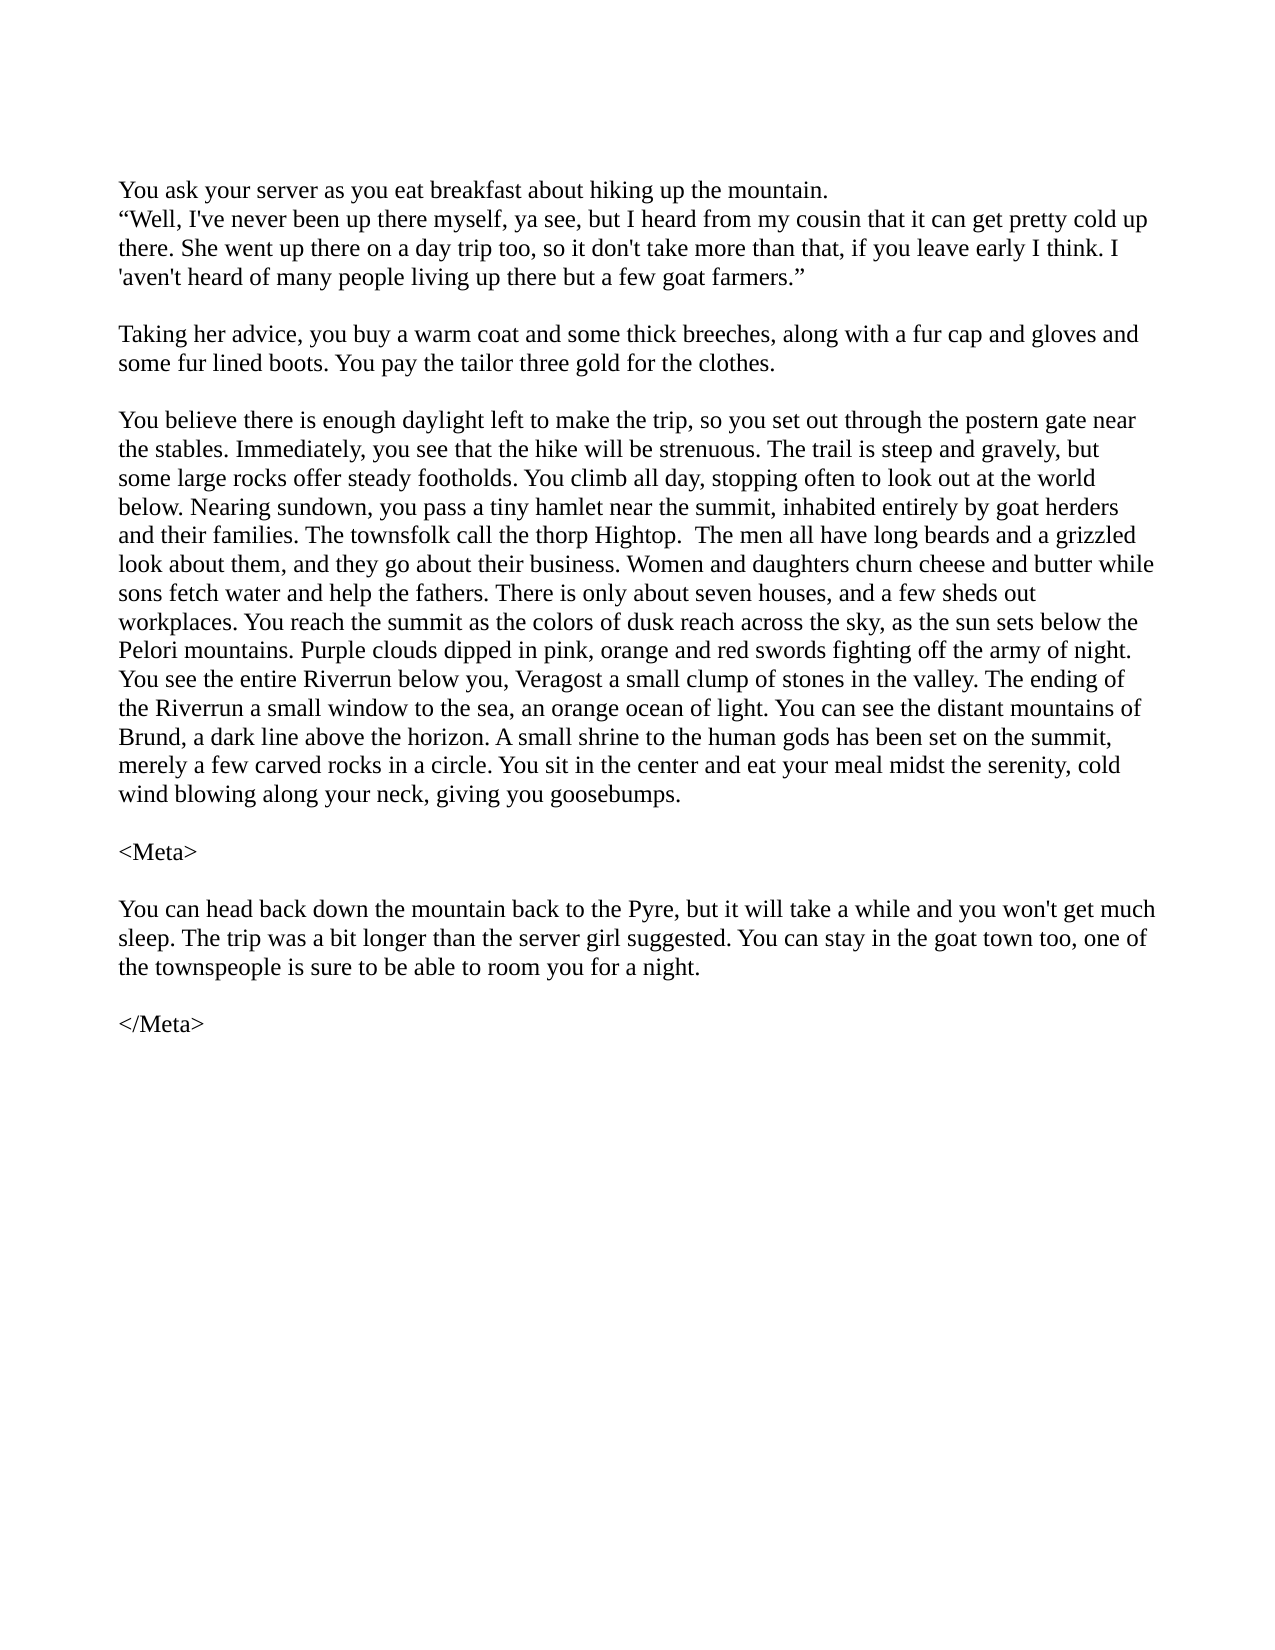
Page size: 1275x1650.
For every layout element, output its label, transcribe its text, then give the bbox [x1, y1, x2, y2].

text “Well, I've never been up there myself, ya see, but I heard from my cousin that it can get pretty cold up there. She went up there on a day trip too, so it don't take more than that, if you leave early I think. I 'aven't heard of many people living up there but a few goat farmers.” [118, 204, 1157, 291]
text <Meta> [118, 837, 1157, 866]
text </Meta> [118, 1009, 1157, 1038]
text Taking her advice, you buy a warm coat and some thick breeches, along with a fur cap and gloves and some fur lined boots. You pay the tailor three gold for the clothes. [118, 319, 1157, 377]
text You believe there is enough daylight left to make the trip, so you set out through the postern gate near the stables. Immediately, you see that the hike will be strenuous. The trail is steep and gravely, but some large rocks offer steady footholds. You climb all day, stopping often to look out at the world below. Nearing sundown, you pass a tiny hamlet near the summit, inhabited entirely by goat herders and their families. The townsfolk call the thorp Hightop. The men all have long beards and a grizzled look about them, and they go about their business. Women and daughters churn cheese and butter while sons fetch water and help the fathers. There is only about seven houses, and a few sheds out workplaces. You reach the summit as the colors of dusk reach across the sky, as the sun sets below the Pelori mountains. Purple clouds dipped in pink, orange and red swords fighting off the army of night. You see the entire Riverrun below you, Veragost a small clump of stones in the valley. The ending of the Riverrun a small window to the sea, an orange ocean of light. You can see the distant mountains of Brund, a dark line above the horizon. A small shrine to the human gods has been set on the summit, merely a few carved rocks in a circle. You sit in the center and eat your meal midst the serenity, cold wind blowing along your neck, giving you goosebumps. [118, 406, 1157, 808]
text You ask your server as you eat breakfast about hiking up the mountain. [118, 176, 1157, 204]
text You can head back down the mountain back to the Pyre, but it will take a while and you won't get much sleep. The trip was a bit longer than the server girl suggested. You can stay in the goat town too, one of the townspeople is sure to be able to room you for a night. [118, 894, 1157, 981]
